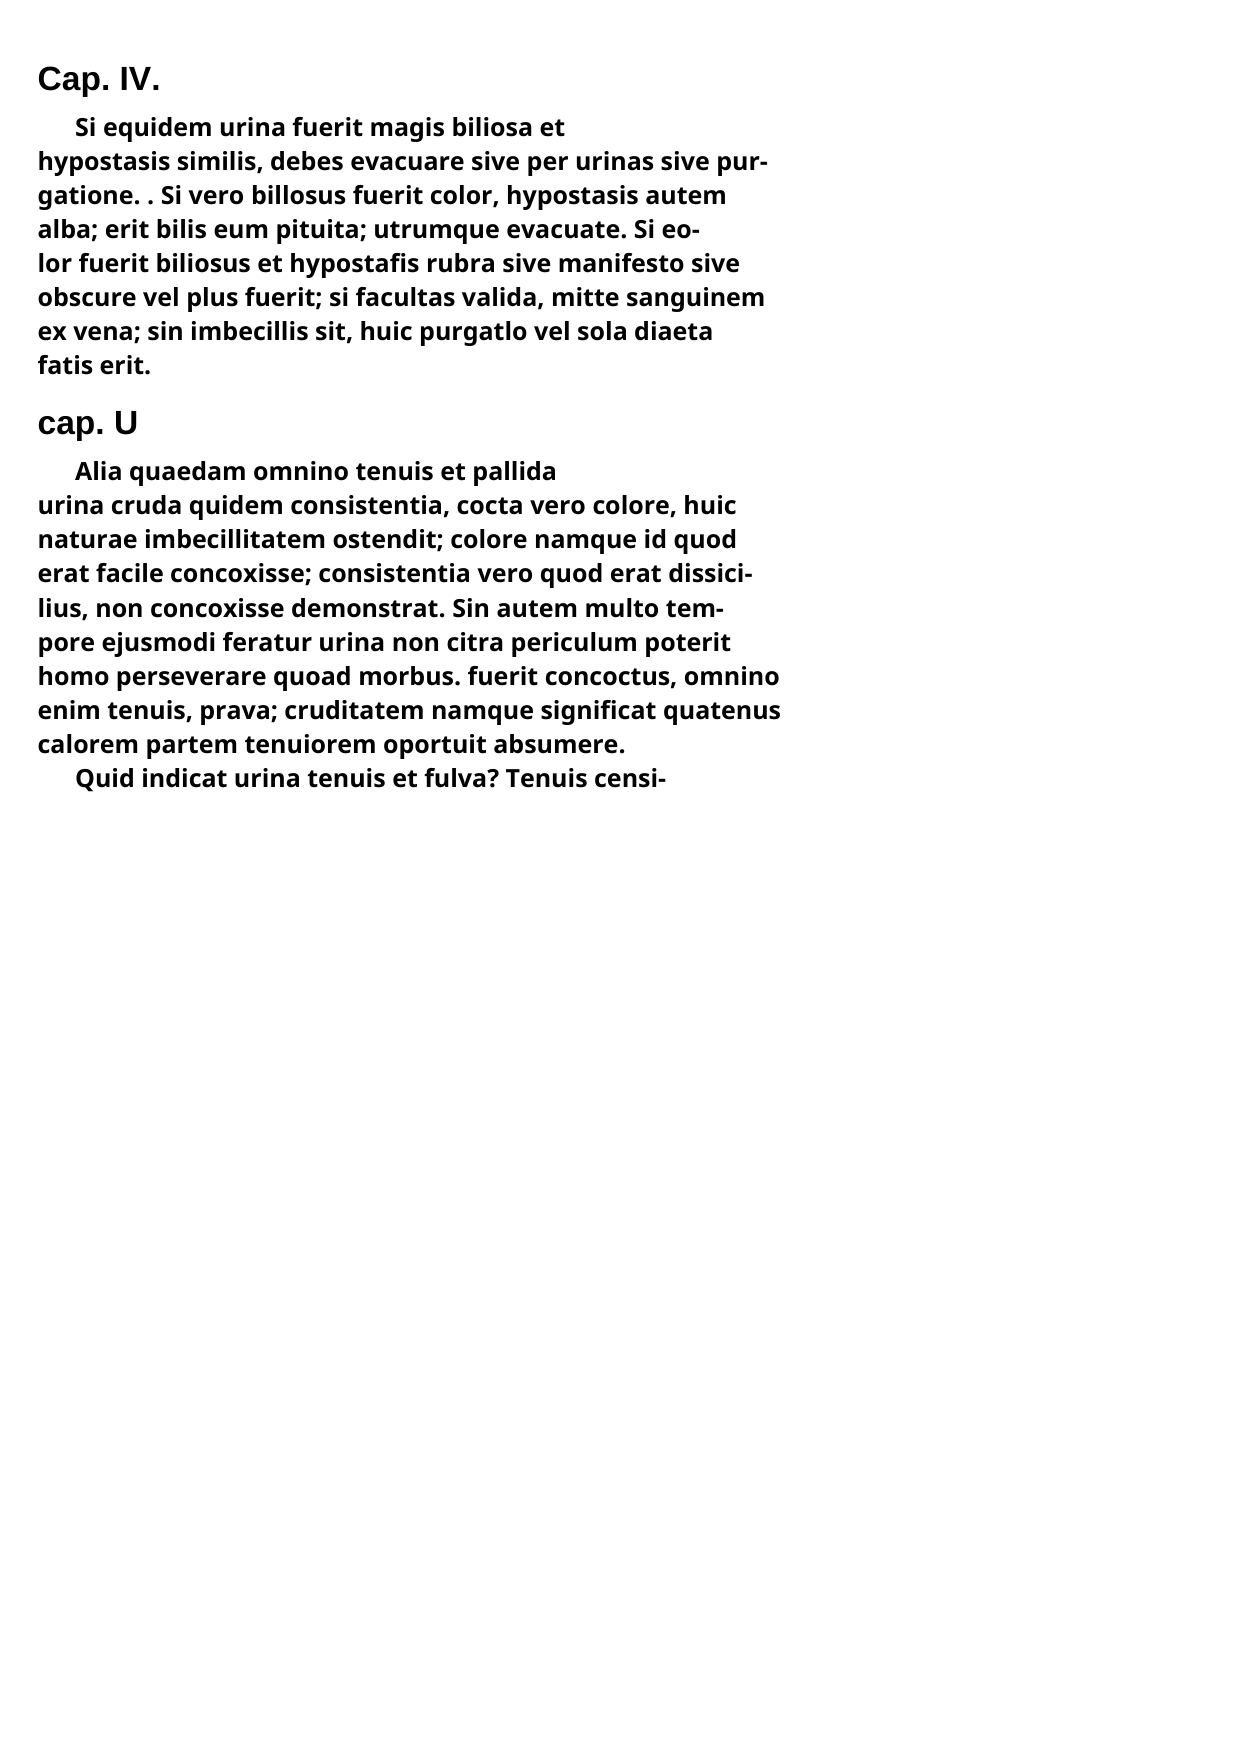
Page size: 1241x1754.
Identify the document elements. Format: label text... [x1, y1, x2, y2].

text Alia quaedam omnino tenuis et pallida urina cruda quidem consistentia, cocta vero colore, huic naturae imbecillitatem ostendit; colore namque id quod erat facile concoxisse; consistentia vero quod erat dissici- lius, non concoxisse demonstrat. Sin autem multo tem- pore ejusmodi feratur urina non citra periculum poterit homo perseverare quoad morbus. fuerit concoctus, omnino enim tenuis, prava; cruditatem namque significat quatenus calorem partem tenuiorem oportuit absumere. [37, 454, 1203, 761]
text Si equidem urina fuerit magis biliosa et hypostasis similis, debes evacuare sive per urinas sive pur- gatione. . Si vero billosus fuerit color, hypostasis autem alba; erit bilis eum pituita; utrumque evacuate. Si eo- lor fuerit biliosus et hypostafis rubra sive manifesto sive obscure vel plus fuerit; si facultas valida, mitte sanguinem ex vena; sin imbecillis sit, huic purgatlo vel sola diaeta fatis erit. [37, 109, 1203, 382]
text Quid indicat urina tenuis et fulva? Tenuis censi- [37, 761, 1203, 794]
subtitle cap. U [37, 403, 1203, 441]
subtitle Cap. IV. [37, 58, 1203, 97]
